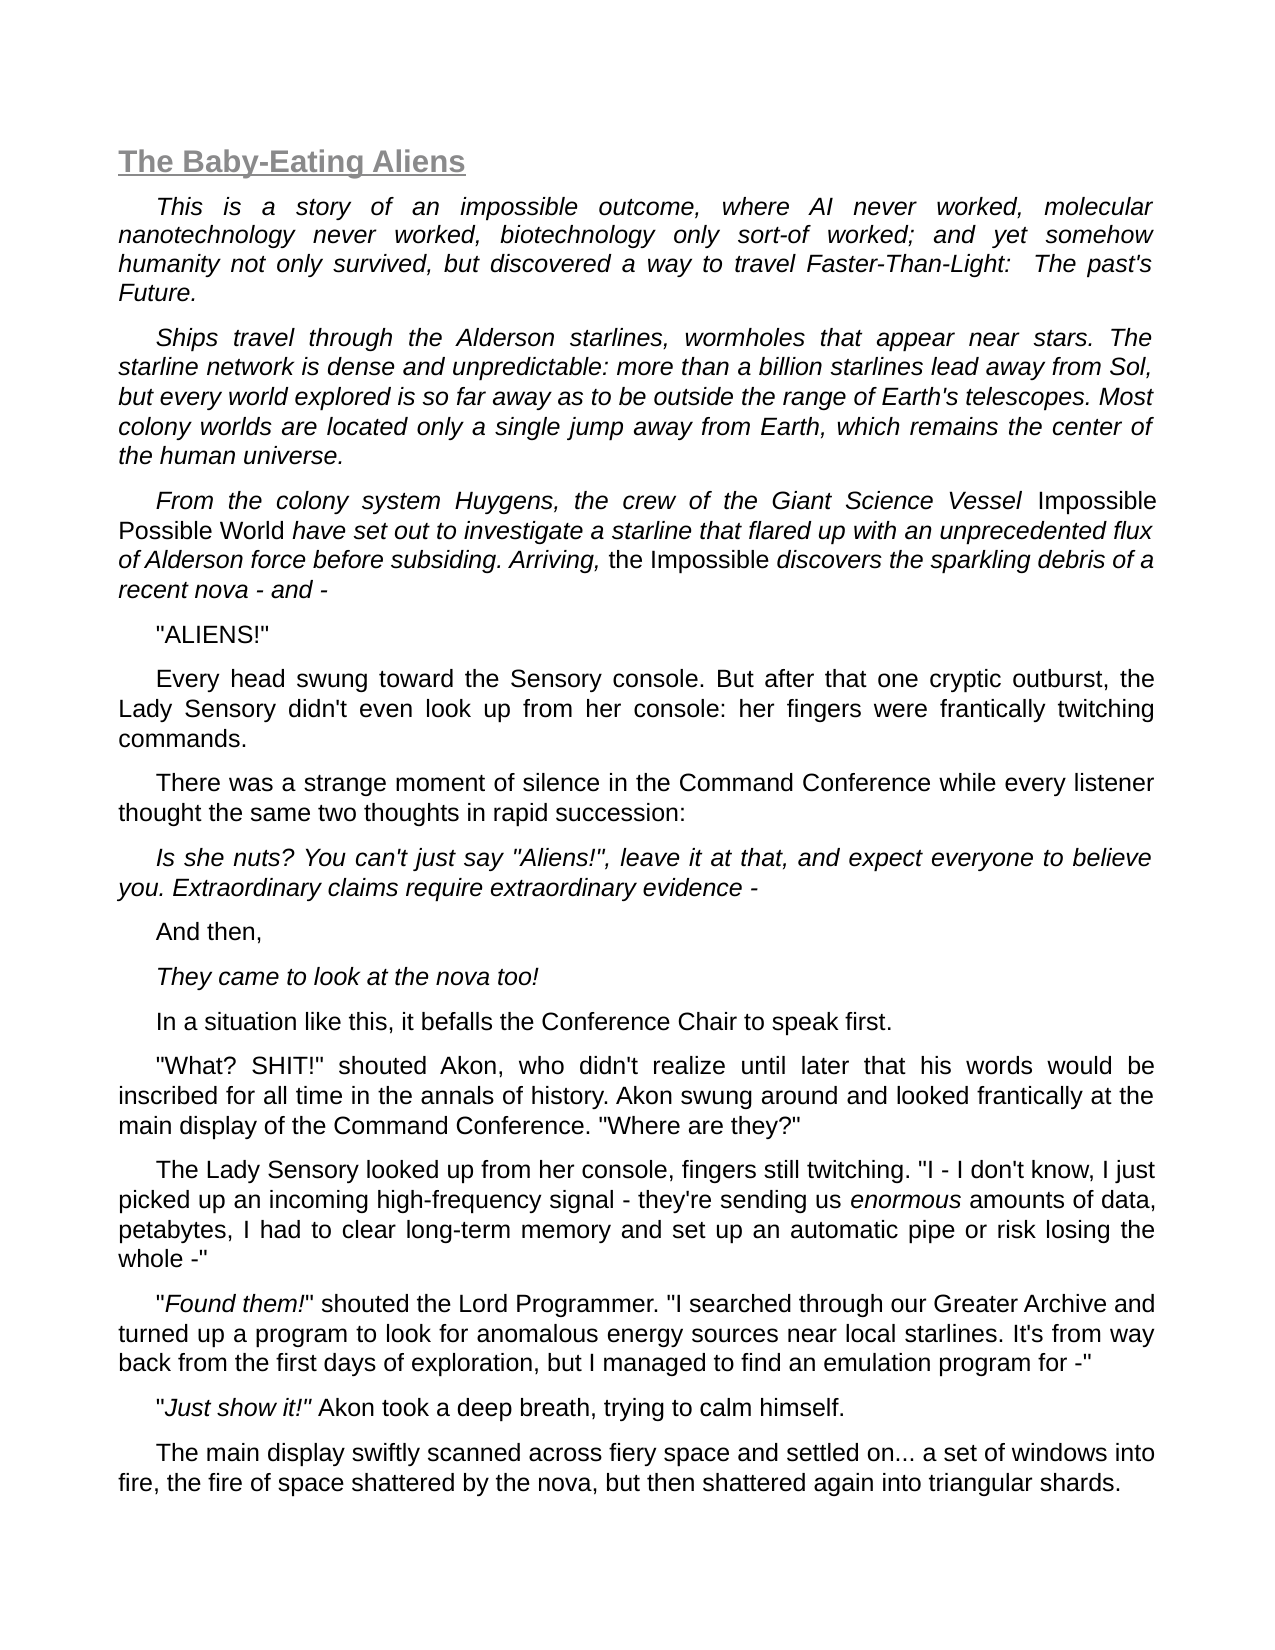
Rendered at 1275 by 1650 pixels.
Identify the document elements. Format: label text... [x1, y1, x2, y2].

text "ALIENS!" [118, 619, 1157, 648]
subtitle The Baby-Eating Aliens [118, 143, 1157, 179]
text There was a strange moment of silence in the Command Conference while every listener thought the same two thoughts in rapid succession: [118, 767, 1157, 827]
text The main display swiftly scanned across fiery space and settled on... a set of windows into fire, the fire of space shattered by the nova, but then shattered again into triangular shards. [118, 1437, 1157, 1496]
text Is she nuts? You can't just say "Aliens!", leave it at that, and expect everyone to believe you. Extraordinary claims require extraordinary evidence - [118, 842, 1157, 901]
text "What? SHIT!" shouted Akon, who didn't realize until later that his words would be inscribed for all time in the annals of history. Akon swung around and looked frantically at the main display of the Command Conference. "Where are they?" [118, 1050, 1157, 1139]
text In a situation like this, it befalls the Conference Chair to speak first. [118, 1006, 1157, 1035]
text "Just show it!" Akon took a deep breath, trying to calm himself. [118, 1392, 1157, 1422]
text "Found them!" shouted the Lord Programmer. "I searched through our Greater Archive and turned up a program to look for anomalous energy sources near local starlines. It's from way back from the first days of exploration, but I managed to find an emulation program for -" [118, 1288, 1157, 1377]
text Ships travel through the Alderson starlines, wormholes that appear near stars. The starline network is dense and unpredictable: more than a billion starlines lead away from Sol, but every world explored is so far away as to be outside the range of Earth's telescopes. Most colony worlds are located only a single jump away from Earth, which remains the center of the human universe. [118, 322, 1157, 470]
text They came to look at the nova too! [118, 961, 1157, 991]
text Every head swung toward the Sensory console. But after that one cryptic outburst, the Lady Sensory didn't even look up from her console: her fingers were frantically twitching commands. [118, 663, 1157, 752]
text From the colony system Huygens, the crew of the Giant Science Vessel Impossible Possible World have set out to investigate a starline that flared up with an unprecedented flux of Alderson force before subsiding. Arriving, the Impossible discovers the sparkling debris of a recent nova - and - [118, 485, 1157, 604]
text And then, [118, 916, 1157, 946]
text The Lady Sensory looked up from her console, fingers still twitching. "I - I don't know, I just picked up an incoming high-frequency signal - they're sending us enormous amounts of data, petabytes, I had to clear long-term memory and set up an automatic pipe or risk losing the whole -" [118, 1154, 1157, 1273]
text This is a story of an impossible outcome, where AI never worked, molecular nanotechnology never worked, biotechnology only sort-of worked; and yet somehow humanity not only survived, but discovered a way to travel Faster-Than-Light: The past's Future. [118, 192, 1157, 307]
